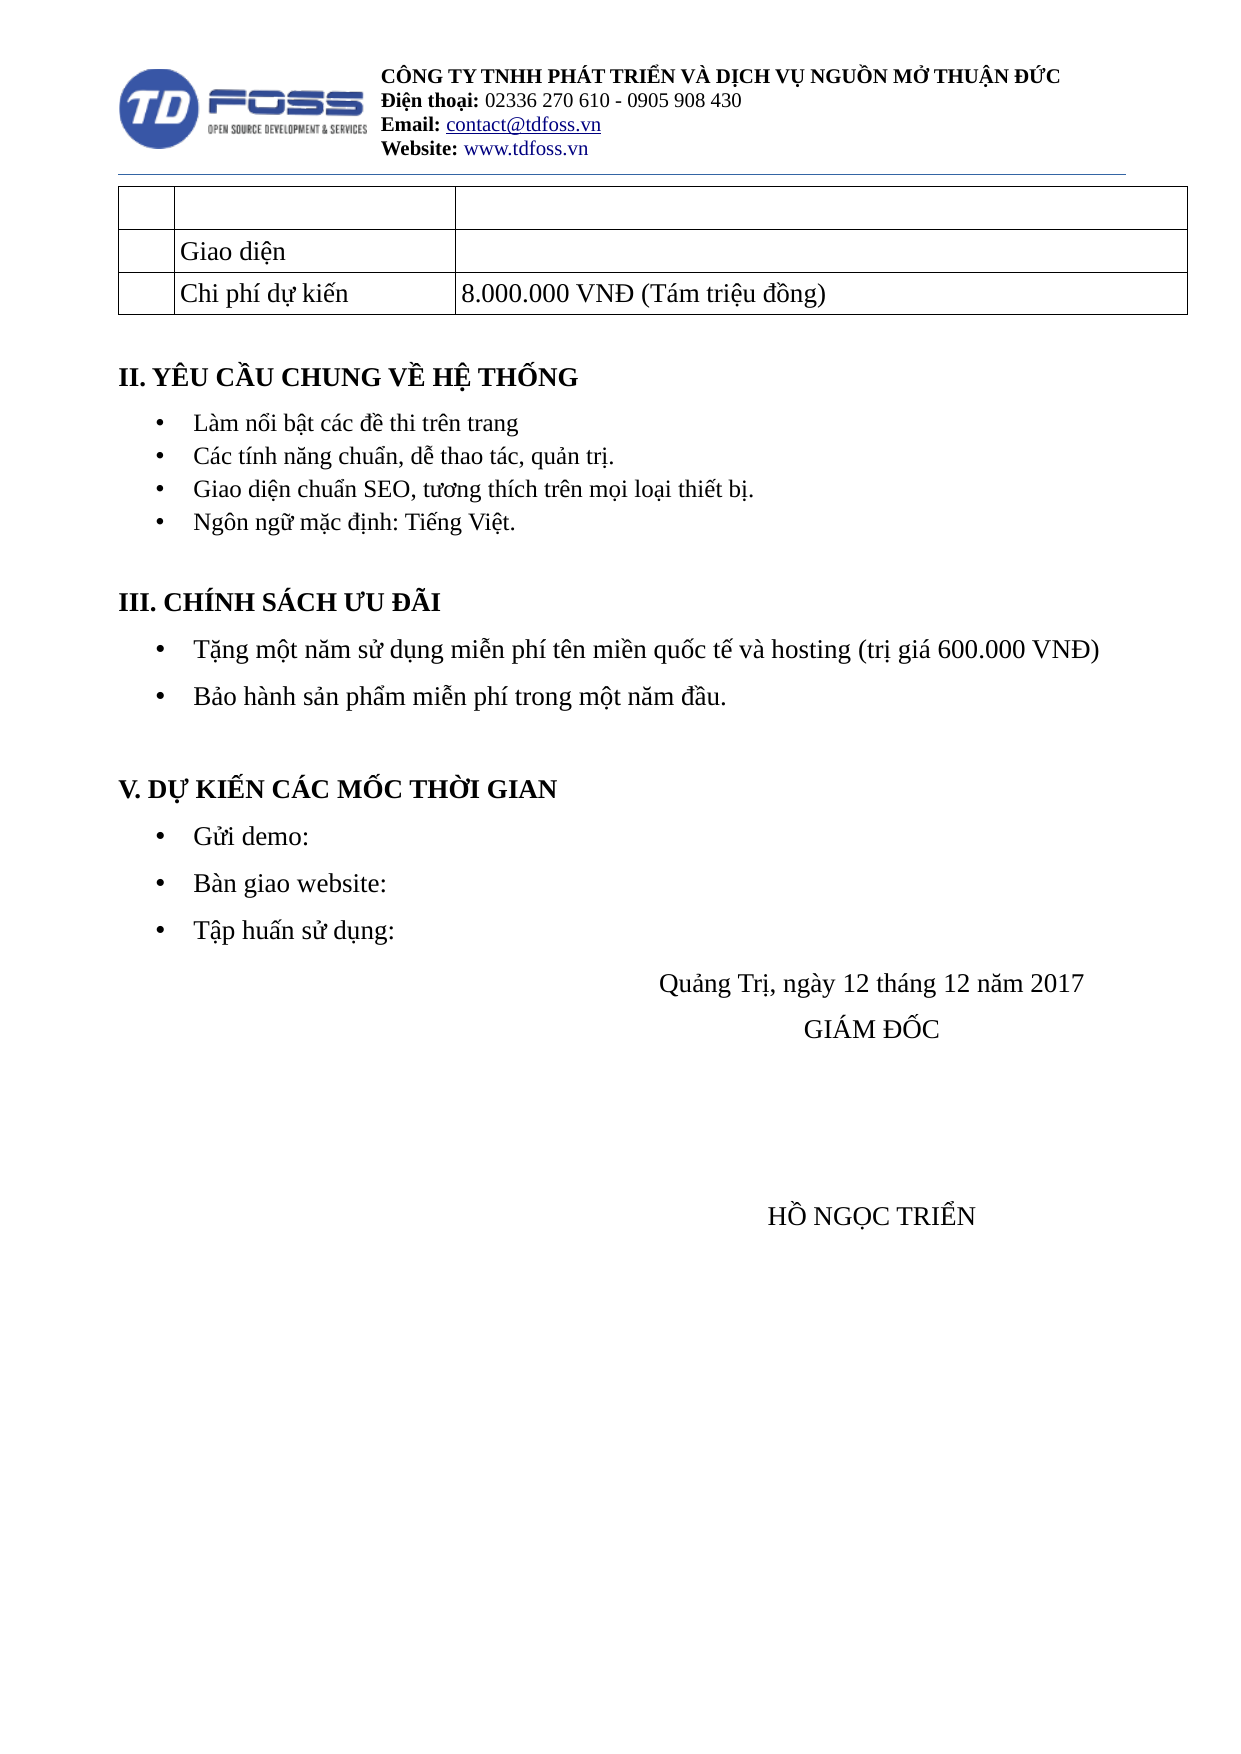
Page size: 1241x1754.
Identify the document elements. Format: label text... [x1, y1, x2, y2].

table_header [124, 961, 621, 1251]
text III. CHÍNH SÁCH ƯU ĐÃI [118, 587, 1122, 618]
list Tập huấn sử dụng: [156, 914, 1122, 945]
picture [119, 69, 367, 149]
table_cell Chi phí dự kiến [175, 273, 455, 314]
list Các tính năng chuẩn, dễ thao tác, quản trị. [156, 441, 1122, 469]
table_cell [175, 187, 455, 229]
list Giao diện chuẩn SEO, tương thích trên mọi loại thiết bị. [156, 474, 1122, 503]
list Gửi demo: [156, 820, 1122, 852]
list Bàn giao website: [156, 867, 1122, 898]
table_header Quảng Trị, ngày 12 tháng 12 năm 2017 GIÁM ĐỐC HỒ NGỌC TRIỂN [621, 961, 1122, 1251]
text V. DỰ KIẾN CÁC MỐC THỜI GIAN [118, 774, 1122, 805]
table_cell Giao diện [175, 230, 455, 272]
table_cell [119, 230, 174, 272]
table_cell [456, 187, 1187, 229]
table_cell [119, 187, 174, 229]
list Ngôn ngữ mặc định: Tiếng Việt. [156, 507, 1122, 536]
table_cell [119, 273, 174, 314]
table_cell 8.000.000 VNĐ (Tám triệu đồng) [456, 273, 1187, 314]
list Bảo hành sản phẩm miễn phí trong một năm đầu. [156, 680, 1122, 711]
table_cell [456, 230, 1187, 272]
list Làm nổi bật các đề thi trên trang [156, 408, 1122, 437]
list Tặng một năm sử dụng miễn phí tên miền quốc tế và hosting (trị giá 600.000 VNĐ) [156, 633, 1122, 664]
text II. YÊU CẦU CHUNG VỀ HỆ THỐNG [118, 361, 1122, 392]
